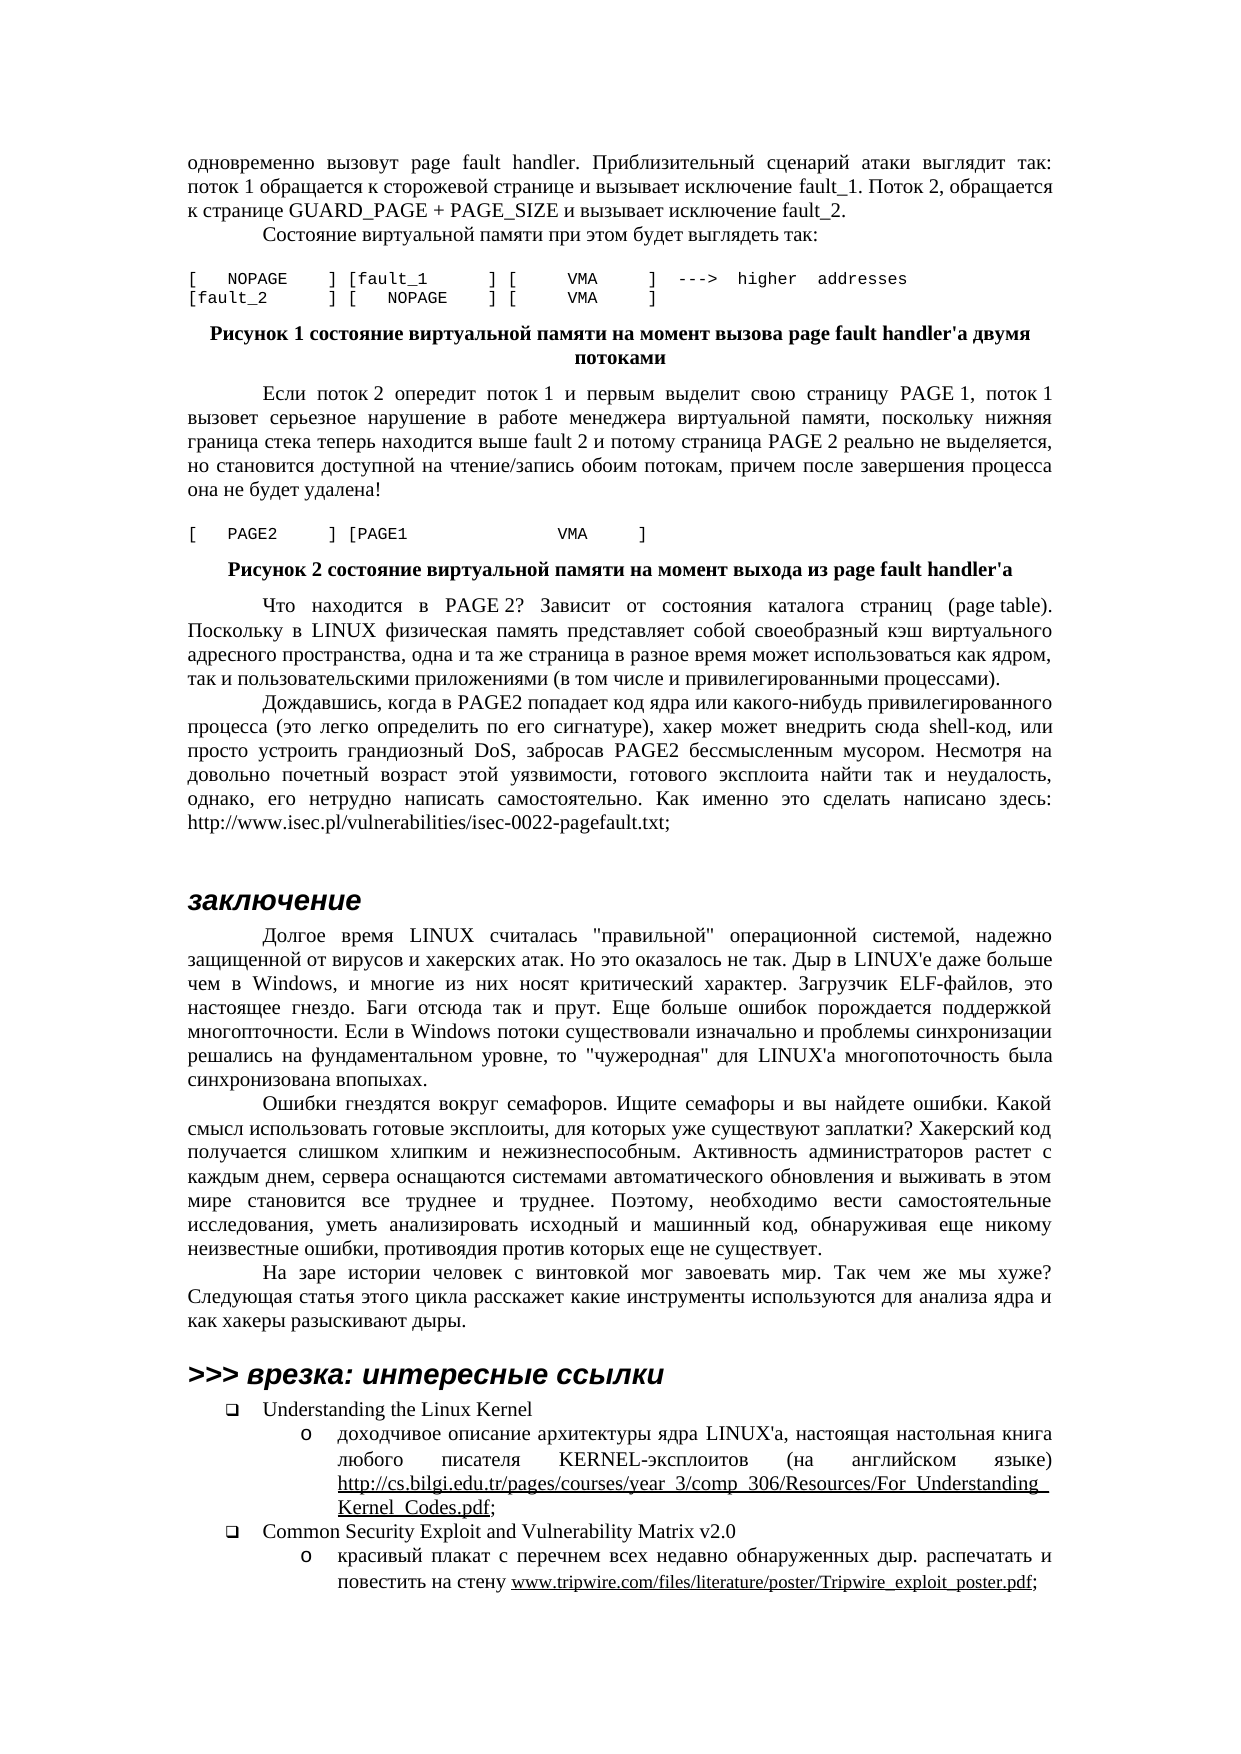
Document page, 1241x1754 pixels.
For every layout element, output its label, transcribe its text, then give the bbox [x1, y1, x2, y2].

subtitle >>> врезка: интересные ссылки [187, 1357, 1053, 1391]
text Дождавшись, когда в PAGE2 попадает код ядра или какого-нибудь привилегированного процесса (это легко определить по его сигнатуре), хакер может внедрить сюда shell-код, или просто устроить грандиозный DoS, забросав PAGE2 бессмысленным мусором. Несмотря на довольно почетный возраст этой уязвимости, готового эксплоита найти так и неудалость, однако, его нетрудно написать самостоятельно. Как именно это сделать написано здесь: http://www.isec.pl/vulnerabilities/isec-0022-pagefault.txt; [187, 690, 1053, 834]
list доходчивое описание архитектуры ядра LINUX'а, настоящая настольная книга любого писателя KERNEL-эксплоитов (на английском языке) http://cs.bilgi.edu.tr/pages/courses/year_3/comp_306/Resources/For_Understanding_Kernel_Codes.pdf; [300, 1421, 1053, 1519]
text Рисунок 2 состояние виртуальной памяти на момент выхода из page fault handler'а [187, 557, 1053, 581]
list Common Security Exploit and Vulnerability Matrix v2.0 [225, 1519, 1053, 1543]
text [ NOPAGE ] [fault_1 ] [ VMA ] ---> higher addresses [187, 270, 1053, 289]
text На заре истории человек с винтовкой мог завоевать мир. Так чем же мы хуже? Следующая статья этого цикла расскажет какие инструменты используются для анализа ядра и как хакеры разыскивают дыры. [187, 1260, 1053, 1332]
text Ошибки гнездятся вокруг семафоров. Ищите семафоры и вы найдете ошибки. Какой смысл использовать готовые эксплоиты, для которых уже существуют заплатки? Хакерский код получается слишком хлипким и нежизнеспособным. Активность администраторов растет с каждым днем, сервера оснащаются системами автоматического обновления и выживать в этом мире становится все труднее и труднее. Поэтому, необходимо вести самостоятельные исследования, уметь анализировать исходный и машинный код, обнаруживая еще никому неизвестные ошибки, противоядия против которых еще не существует. [187, 1091, 1053, 1260]
text одновременно вызовут page fault handler. Приблизительный сценарий атаки выглядит так: поток 1 обращается к сторожевой странице и вызывает исключение fault_1. Поток 2, обращается к странице GUARD_PAGE + PAGE_SIZE и вызывает исключение fault_2. [187, 150, 1053, 222]
text Долгое время LINUX считалась "правильной" операционной системой, надежно защищенной от вирусов и хакерских атак. Но это оказалось не так. Дыр в LINUX'е даже больше чем в Windows, и многие из них носят критический характер. Загрузчик ELF-файлов, это настоящее гнездо. Баги отсюда так и прут. Еще больше ошибок порождается поддержкой многопточности. Если в Windows потоки существовали изначально и проблемы синхронизации решались на фундаментальном уровне, то "чужеродная" для LINUX'а многопоточность была синхронизована впопыхах. [187, 923, 1053, 1091]
text Рисунок 1 состояние виртуальной памяти на момент вызова page fault handler'а двумя потоками [187, 321, 1053, 369]
list Understanding the Linux Kernel [225, 1397, 1053, 1421]
text Состояние виртуальной памяти при этом будет выглядеть так: [187, 222, 1053, 246]
text [fault_2 ] [ NOPAGE ] [ VMA ] [187, 289, 1053, 308]
text Что находится в PAGE 2? Зависит от состояния каталога страниц (page table). Поскольку в LINUX физическая память представляет собой своеобразный кэш виртуального адресного пространства, одна и та же страница в разное время может использоваться как ядром, так и пользовательскими приложениями (в том числе и привилегированными процессами). [187, 593, 1053, 690]
list красивый плакат с перечнем всех недавно обнаруженных дыр. распечатать и повестить на стену www.tripwire.com/files/literature/poster/Tripwire_exploit_poster.pdf; [300, 1543, 1053, 1593]
subtitle заключение [187, 883, 1053, 917]
text Если поток 2 опередит поток 1 и первым выделит свою страницу PAGE 1, поток 1 вызовет серьезное нарушение в работе менеджера виртуальной памяти, поскольку нижняя граница стека теперь находится выше fault 2 и потому страница PAGE 2 реально не выделяется, но становится доступной на чтение/запись обоим потокам, причем после завершения процесса она не будет удалена! [187, 381, 1053, 501]
text [ PAGE2 ] [PAGE1 VMA ] [187, 526, 1053, 544]
